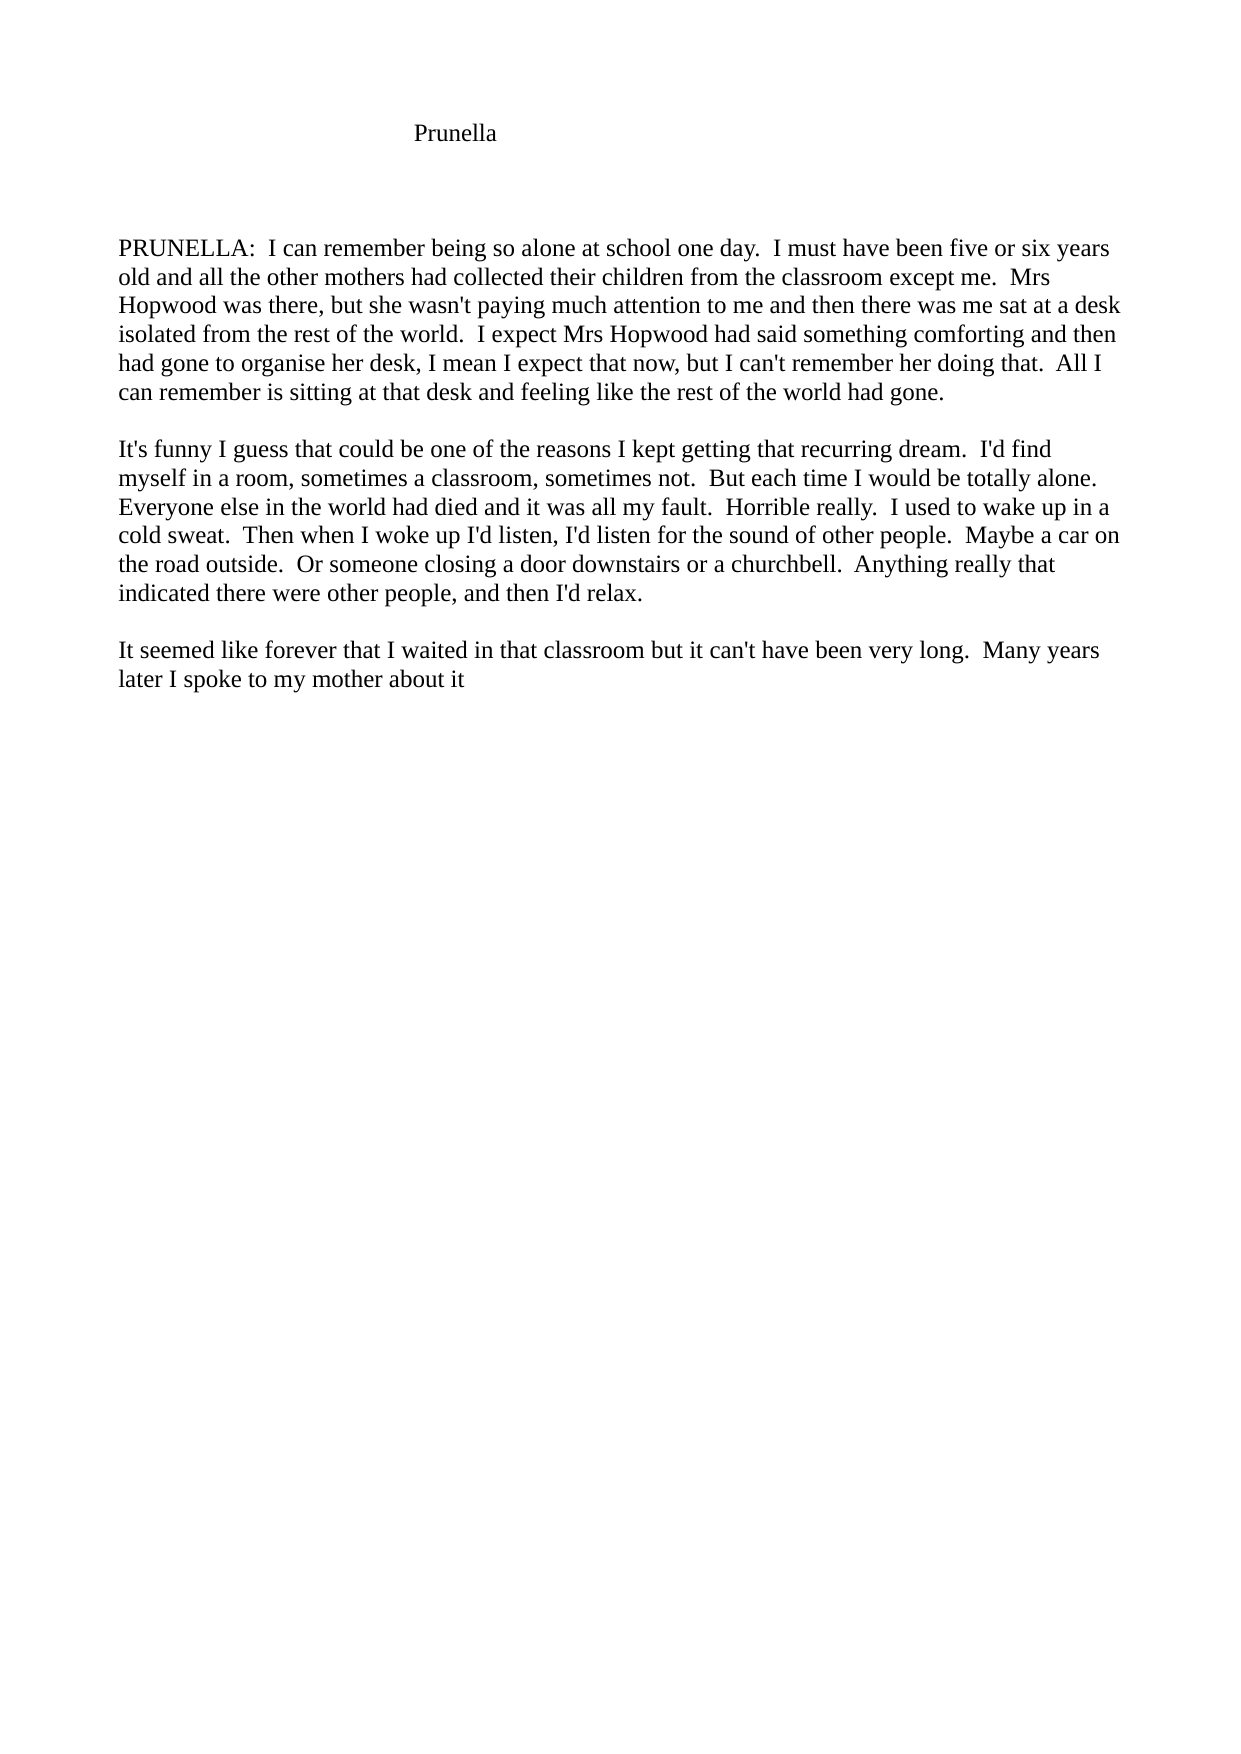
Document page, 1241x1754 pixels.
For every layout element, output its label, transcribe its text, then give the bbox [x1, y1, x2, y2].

text Prunella [118, 118, 1122, 147]
text It's funny I guess that could be one of the reasons I kept getting that recurring dream. I'd find myself in a room, sometimes a classroom, sometimes not. But each time I would be totally alone. Everyone else in the world had died and it was all my fault. Horrible really. I used to wake up in a cold sweat. Then when I woke up I'd listen, I'd listen for the sound of other people. Maybe a car on the road outside. Or someone closing a door downstairs or a churchbell. Anything really that indicated there were other people, and then I'd relax. [118, 434, 1122, 607]
text It seemed like forever that I waited in that classroom but it can't have been very long. Many years later I spoke to my mother about it [118, 636, 1122, 693]
text PRUNELLA: I can remember being so alone at school one day. I must have been five or six years old and all the other mothers had collected their children from the classroom except me. Mrs Hopwood was there, but she wasn't paying much attention to me and then there was me sat at a desk isolated from the rest of the world. I expect Mrs Hopwood had said something comforting and then had gone to organise her desk, I mean I expect that now, but I can't remember her doing that. All I can remember is sitting at that desk and feeling like the rest of the world had gone. [118, 233, 1122, 406]
